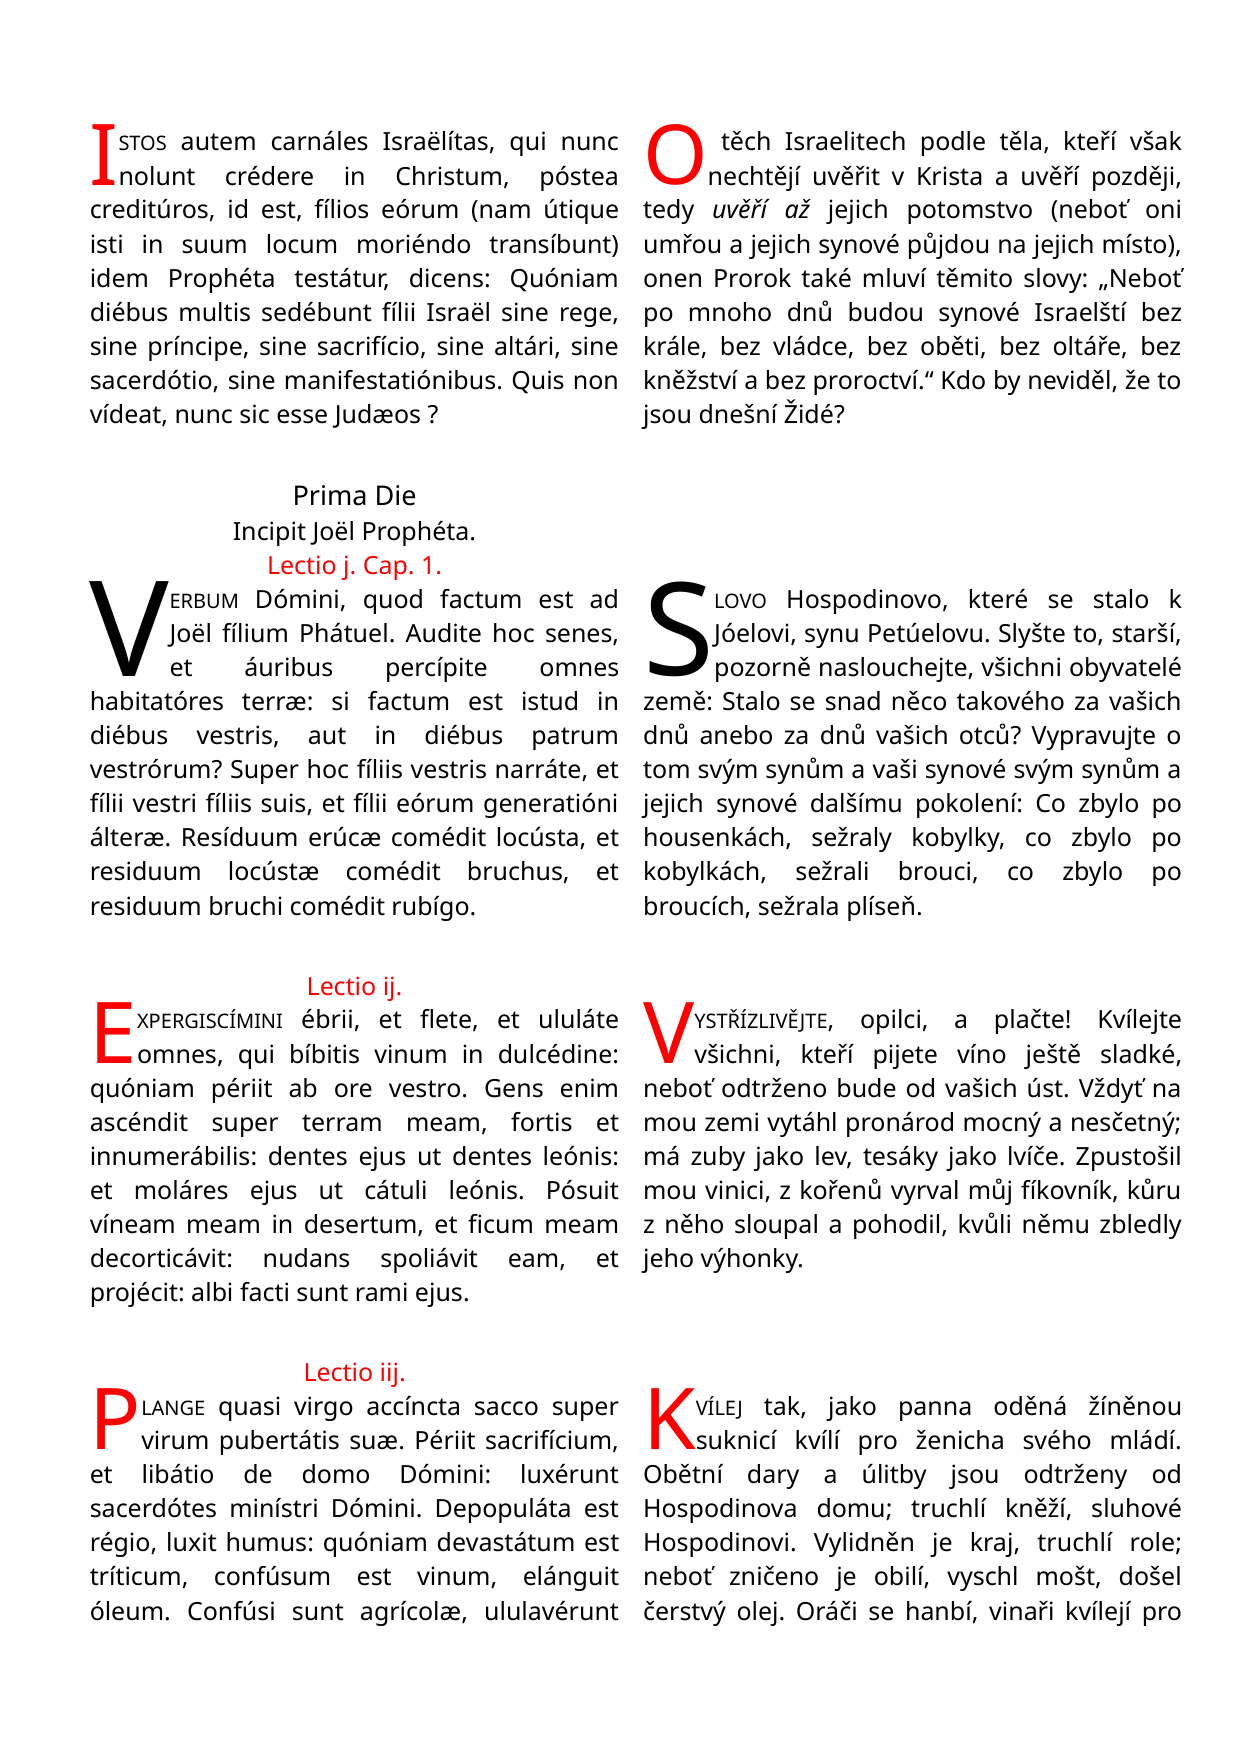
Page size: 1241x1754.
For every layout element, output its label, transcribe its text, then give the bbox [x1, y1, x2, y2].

table_cell Vystřízlivějte, opilci, a plačte! Kvílejte všichni, kteří pijete víno ještě sladké, neboť odtrženo bude od vašich úst. Vždyť na mou zemi vytáhl pronárod mocný a nesčetný; má zuby jako lev, tesáky jako lvíče. Zpustošil mou vinici, z kořenů vyrval můj fíkovník, kůru z něho sloupal a pohodil, kvůli němu zbledly jeho výhonky. [631, 962, 1194, 1349]
table_cell Lectio ij. Expergiscímini ébrii, et flete, et ululáte omnes, qui bíbitis vinum in dulcédine: quóniam périit ab ore vestro. Gens enim ascéndit super terram meam, fortis et innumerábilis: dentes ejus ut dentes leónis: et moláres ejus ut cátuli leónis. Pósuit víneam meam in desertum, et ficum meam decorticávit: nudans spoliávit eam, et projécit: albi facti sunt rami ejus. [78, 962, 631, 1349]
table_cell Slovo Hospodinovo, které se stalo k Jóelovi, synu Petúelovu. Slyšte to, starší, pozorně naslouchejte, všichni obyvatelé země: Stalo se snad něco takového za vašich dnů anebo za dnů vašich otců? Vypravujte o tom svým synům a vaši synové svým synům a jejich synové dalšímu pokolení: Co zbylo po housenkách, sežraly kobylky, co zbylo po kobylkách, sežrali brouci, co zbylo po broucích, sežrala plíseň. [631, 471, 1194, 962]
table_cell Lectio iij. Plange quasi virgo accíncta sacco super virum pubertátis suæ. Périit sacrifícium, et libátio de domo Dómini: luxérunt sacerdótes minístri Dómini. Depopuláta est régio, luxit humus: quóniam devastátum est tríticum, confúsum est vinum, elánguit óleum. Confúsi sunt agrícolæ, ululavérunt [78, 1349, 631, 1633]
table_cell Prima Die Incipit Joël Prophéta. Lectio j. Cap. 1. Verbum Dómini, quod factum est ad Joël fílium Phátuel. Audite hoc senes, et áuribus percípite omnes habitatóres terræ: si factum est istud in diébus vestris, aut in diébus patrum vestrórum? Super hoc fíliis vestris narráte, et fílii vestri fíliis suis, et fílii eórum generatióni álteræ. Resíduum erúcæ comédit locústa, et residuum locústæ comédit bruchus, et residuum bruchi comédit rubígo. [78, 471, 631, 962]
table_cell Kvílej tak, jako panna oděná žíněnou suknicí kvílí pro ženicha svého mládí. Obětní dary a úlitby jsou odtrženy od Hospodinova domu; truchlí kněží, sluhové Hospodinovi. Vylidněn je kraj, truchlí role; neboť zničeno je obilí, vyschl mošt, došel čerstvý olej. Oráči se hanbí, vinaři kvílejí pro [631, 1349, 1194, 1633]
table_cell Istos autem carnáles Israëlítas, qui nunc nolunt crédere in Christum, póstea creditúros, id est, fílios eórum (nam útique isti in suum locum moriéndo transíbunt) idem Prophéta testátur, dicens: Quóniam diébus multis sedébunt fílii Israël sine rege, sine príncipe, sine sacrifício, sine altári, sine sacerdótio, sine manifestatiónibus. Quis non vídeat, nunc sic esse Judæos ? [78, 118, 631, 471]
table_cell O těch Israelitech podle těla, kteří však nechtějí uvěřit v Krista a uvěří později, tedy uvěří až jejich potomstvo (neboť oni umřou a jejich synové půjdou na jejich místo), onen Prorok také mluví těmito slovy: „Neboť po mnoho dnů budou synové Israelští bez krále, bez vládce, bez oběti, bez oltáře, bez kněžství a bez proroctví.“ Kdo by neviděl, že to jsou dnešní Židé? [631, 118, 1194, 471]
